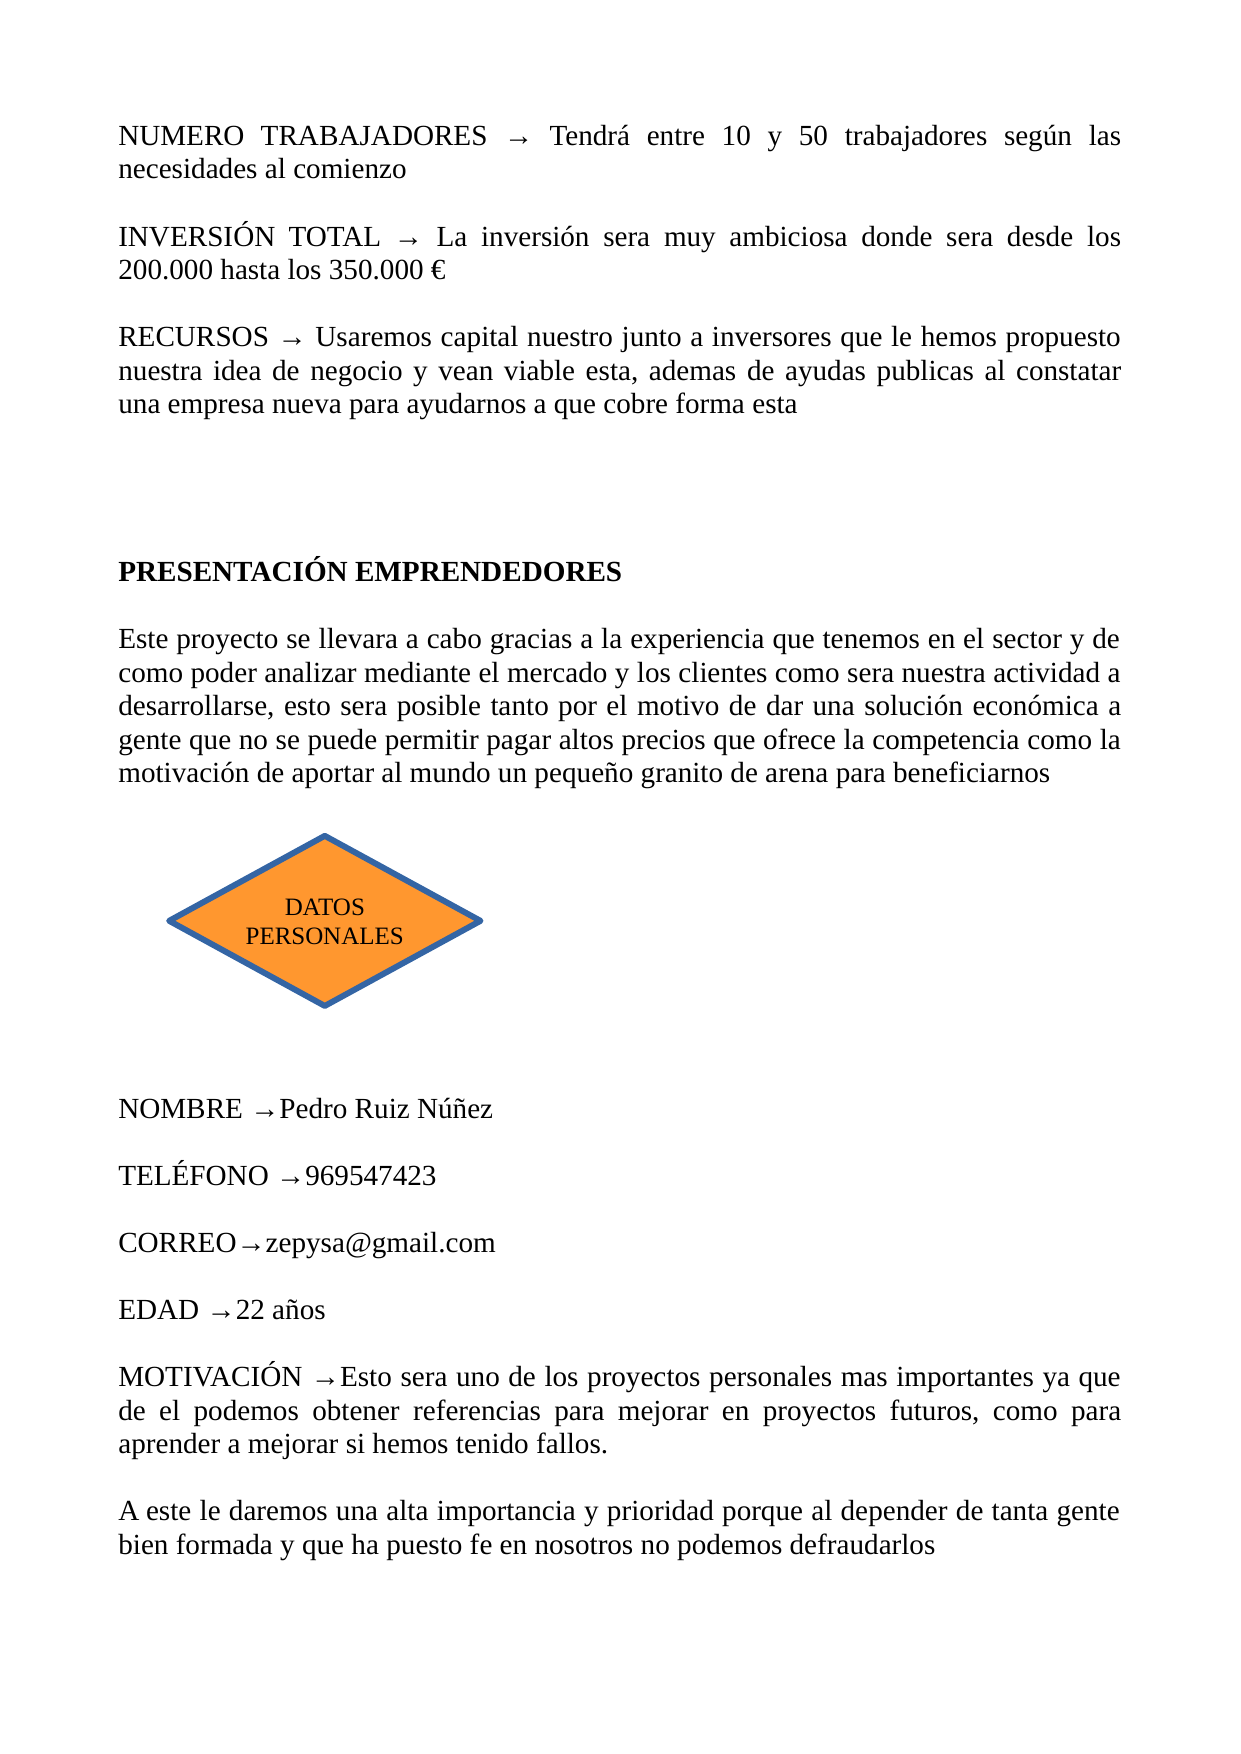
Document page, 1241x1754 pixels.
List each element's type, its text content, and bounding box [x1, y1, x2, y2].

text INVERSIÓN TOTAL → La inversión sera muy ambiciosa donde sera desde los 200.000 hasta los 350.000 € [118, 219, 1122, 286]
text CORREO→zepysa@gmail.com [118, 1225, 1122, 1258]
text EDAD →22 años [118, 1292, 1122, 1326]
text TELÉFONO →969547423 [118, 1158, 1122, 1191]
text MOTIVACIÓN →Esto sera uno de los proyectos personales mas importantes ya que de el podemos obtener referencias para mejorar en proyectos futuros, como para aprender a mejorar si hemos tenido fallos. [118, 1359, 1122, 1460]
text RECURSOS → Usaremos capital nuestro junto a inversores que le hemos propuesto nuestra idea de negocio y vean viable esta, ademas de ayudas publicas al constatar una empresa nueva para ayudarnos a que cobre forma esta [118, 319, 1122, 420]
text PRESENTACIÓN EMPRENDEDORES [118, 554, 1122, 588]
text NUMERO TRABAJADORES → Tendrá entre 10 y 50 trabajadores según las necesidades al comienzo [118, 118, 1122, 185]
text Este proyecto se llevara a cabo gracias a la experiencia que tenemos en el sector y de como poder analizar mediante el mercado y los clientes como sera nuestra actividad a desarrollarse, esto sera posible tanto por el motivo de dar una solución económica a gente que no se puede permitir pagar altos precios que ofrece la competencia como la motivación de aportar al mundo un pequeño granito de arena para beneficiarnos [118, 621, 1122, 789]
text NOMBRE →Pedro Ruiz Núñez [118, 1091, 1122, 1124]
text A este le daremos una alta importancia y prioridad porque al depender de tanta gente bien formada y que ha puesto fe en nosotros no podemos defraudarlos [118, 1493, 1122, 1560]
